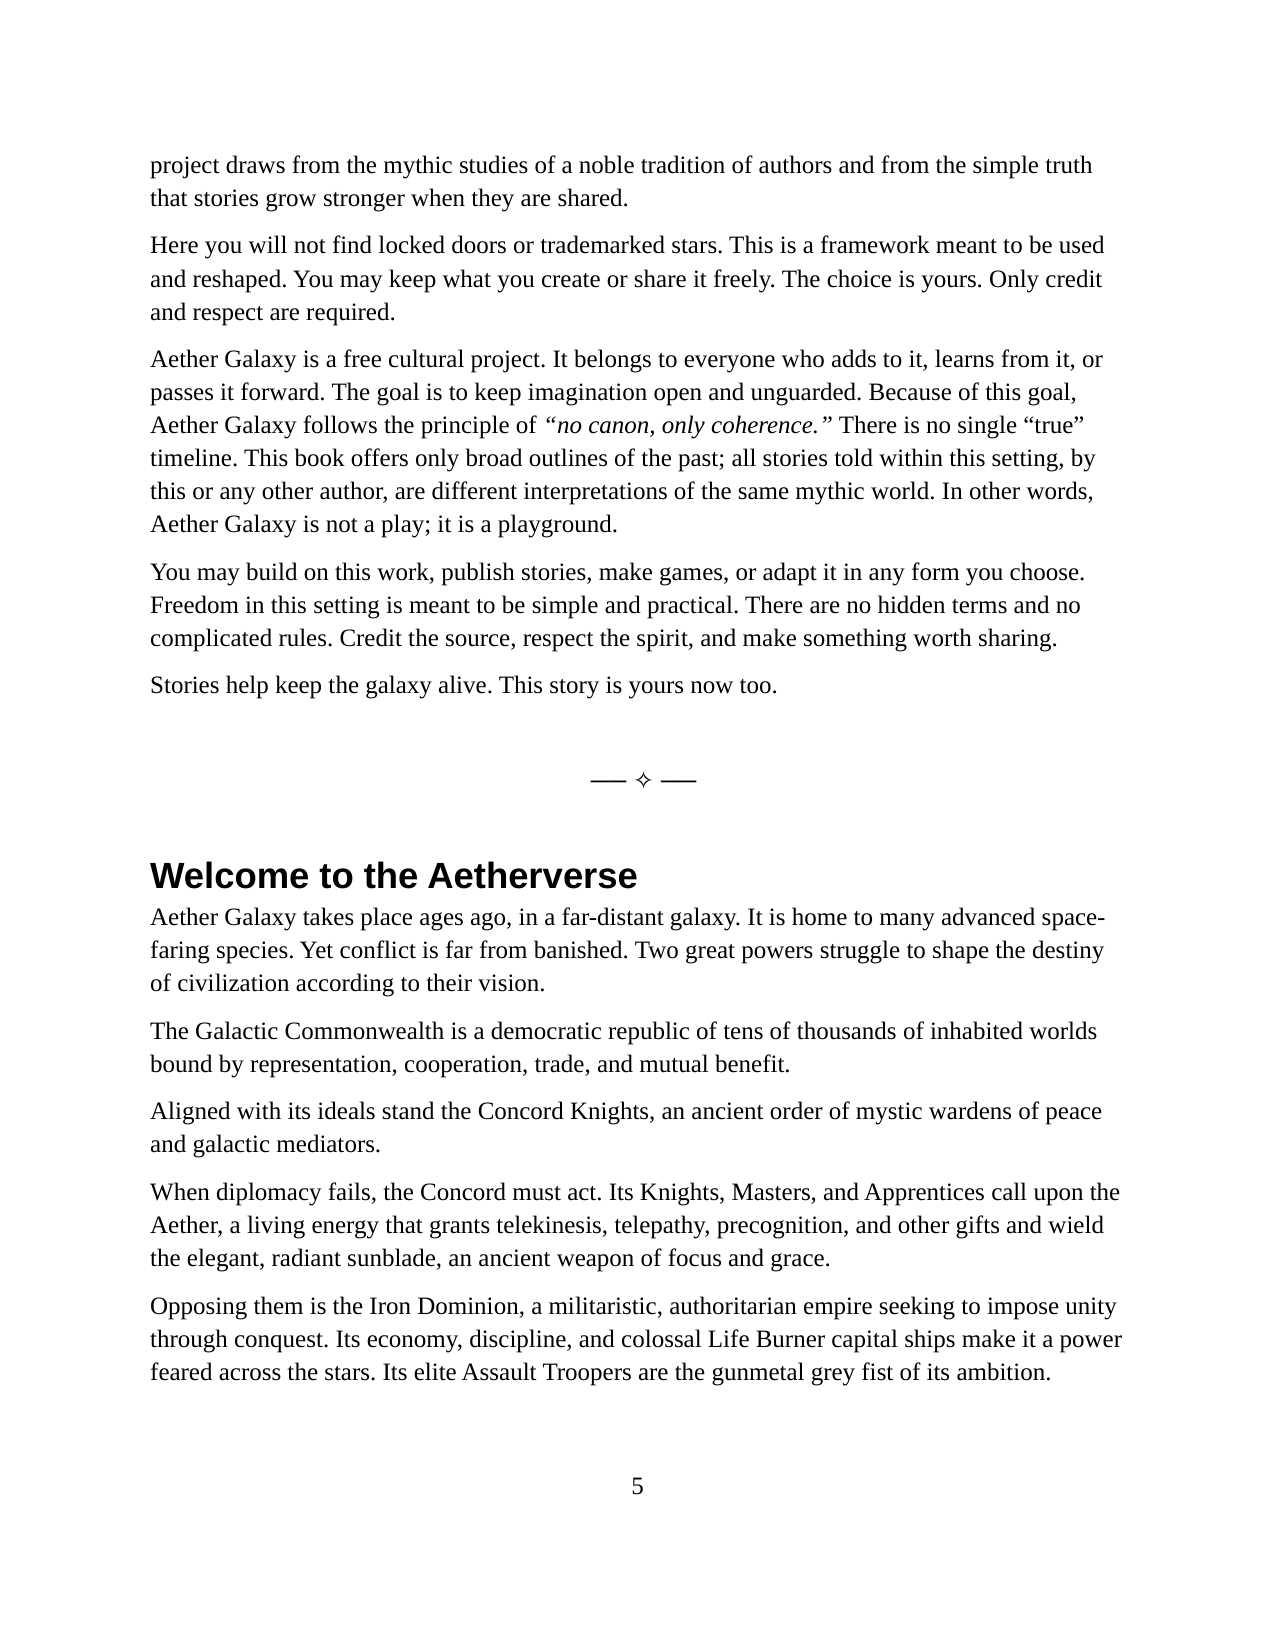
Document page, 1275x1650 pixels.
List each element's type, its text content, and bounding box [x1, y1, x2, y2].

text Opposing them is the Iron Dominion, a militaristic, authoritarian empire seeking to impose unity through conquest. Its economy, discipline, and colossal Life Burner capital ships make it a power feared across the stars. Its elite Assault Troopers are the gunmetal grey fist of its ambition. [150, 1291, 1125, 1386]
text Stories help keep the galaxy alive. This story is yours now too. [150, 671, 1125, 699]
text You may build on this work, publish stories, make games, or adapt it in any form you choose. Freedom in this setting is meant to be simple and practical. There are no hidden terms and no complicated rules. Credit the source, respect the spirit, and make something worth sharing. [150, 557, 1125, 652]
subtitle Welcome to the Aetherverse [150, 854, 1125, 896]
text Aether Galaxy is a free cultural project. It belongs to everyone who adds to it, learns from it, or passes it forward. The goal is to keep imagination open and unguarded. Because of this goal, Aether Galaxy follows the principle of “no canon, only coherence.” There is no single “true” timeline. This book offers only broad outlines of the past; all stories told within this setting, by this or any other author, are different interpretations of the same mythic world. In other words, Aether Galaxy is not a play; it is a playground. [150, 344, 1125, 538]
text Aether Galaxy takes place ages ago, in a far-distant galaxy. It is home to many advanced space-faring species. Yet conflict is far from banished. Two great powers struggle to shape the destiny of civilization according to their vision. [150, 902, 1125, 997]
text Here you will not find locked doors or trademarked stars. This is a framework meant to be used and reshaped. You may keep what you create or share it freely. The choice is yours. Only credit and respect are required. [150, 231, 1125, 325]
text ── ✧ ── [162, 766, 1125, 794]
text Aligned with its ideals stand the Concord Knights, an ancient order of mystic wardens of peace and galactic mediators. [150, 1096, 1125, 1158]
text project draws from the mythic studies of a noble tradition of authors and from the simple truth that stories grow stronger when they are shared. [150, 150, 1125, 212]
text The Galactic Commonwealth is a democratic republic of tens of thousands of inhabited worlds bound by representation, cooperation, trade, and mutual benefit. [150, 1016, 1125, 1078]
text When diplomacy fails, the Concord must act. Its Knights, Masters, and Apprentices call upon the Aether, a living energy that grants telekinesis, telepathy, precognition, and other gifts and wield the elegant, radiant sunblade, an ancient weapon of focus and grace. [150, 1177, 1125, 1272]
